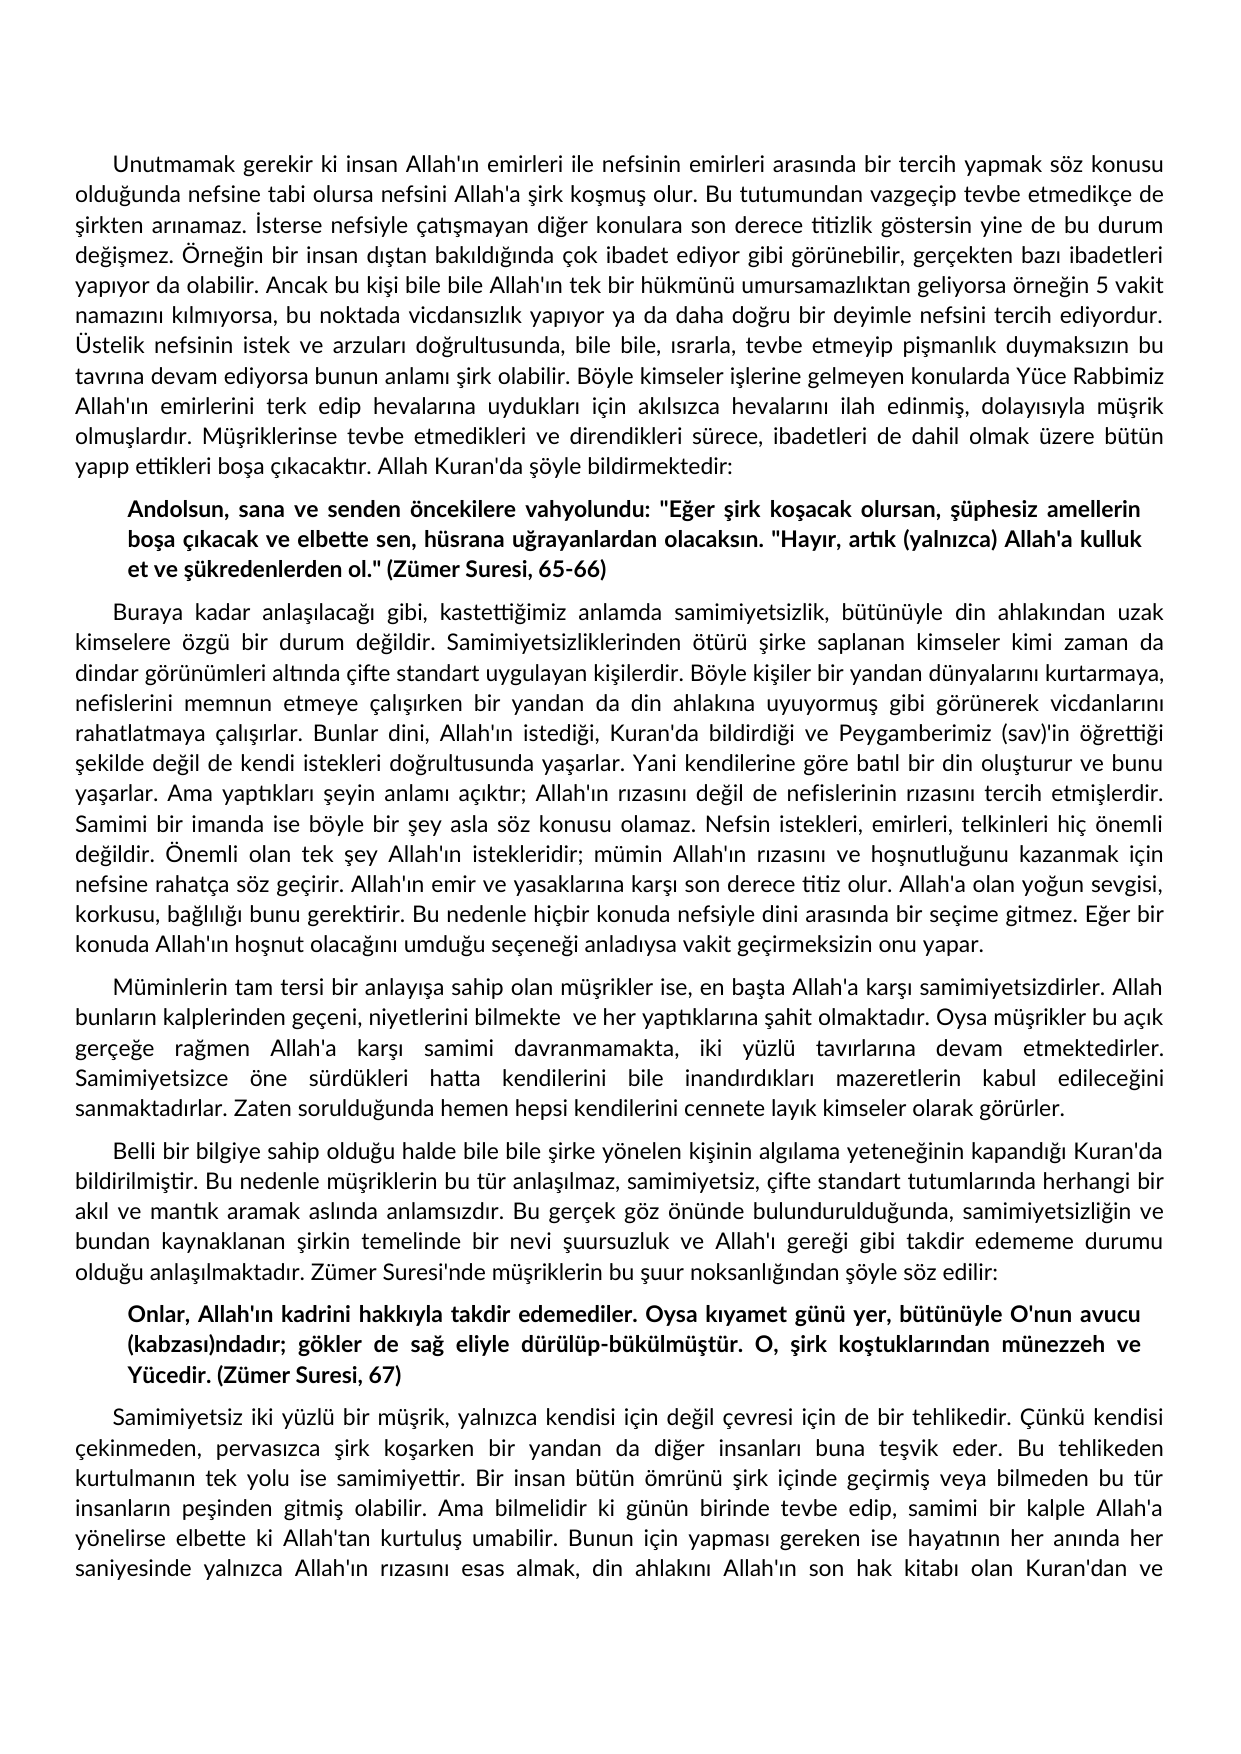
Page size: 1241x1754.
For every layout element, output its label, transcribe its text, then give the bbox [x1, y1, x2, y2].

text Andolsun, sana ve senden öncekilere vahyolundu: "Eğer şirk koşacak olursan, şüphesiz amellerin boşa çıkacak ve elbette sen, hüsrana uğrayanlardan olacaksın. "Hayır, artık (yalnızca) Allah'a kulluk et ve şükredenlerden ol." (Zümer Suresi, 65-66) [127, 495, 1143, 583]
text Müminlerin tam tersi bir anlayışa sahip olan müşrikler ise, en başta Allah'a karşı samimiyetsizdirler. Allah bunların kalplerinden geçeni, niyetlerini bilmekte ve her yaptıklarına şahit olmaktadır. Oysa müşrikler bu açık gerçeğe rağmen Allah'a karşı samimi davranmamakta, iki yüzlü tavırlarına devam etmektedirler. Samimiyetsizce öne sürdükleri hatta kendilerini bile inandırdıkları mazeretlerin kabul edileceğini sanmaktadırlar. Zaten sorulduğunda hemen hepsi kendilerini cennete layık kimseler olarak görürler. [75, 973, 1165, 1121]
text Onlar, Allah'ın kadrini hakkıyla takdir edemediler. Oysa kıyamet günü yer, bütünüyle O'nun avucu (kabzası)ndadır; gökler de sağ eliyle dürülüp-bükülmüştür. O, şirk koştuklarından münezzeh ve Yücedir. (Zümer Suresi, 67) [127, 1300, 1143, 1388]
text Unutmamak gerekir ki insan Allah'ın emirleri ile nefsinin emirleri arasında bir tercih yapmak söz konusu olduğunda nefsine tabi olursa nefsini Allah'a şirk koşmuş olur. Bu tutumundan vazgeçip tevbe etmedikçe de şirkten arınamaz. İsterse nefsiyle çatışmayan diğer konulara son derece titizlik göstersin yine de bu durum değişmez. Örneğin bir insan dıştan bakıldığında çok ibadet ediyor gibi görünebilir, gerçekten bazı ibadetleri yapıyor da olabilir. Ancak bu kişi bile bile Allah'ın tek bir hükmünü umursamazlıktan geliyorsa örneğin 5 vakit namazını kılmıyorsa, bu noktada vicdansızlık yapıyor ya da daha doğru bir deyimle nefsini tercih ediyordur. Üstelik nefsinin istek ve arzuları doğrultusunda, bile bile, ısrarla, tevbe etmeyip pişmanlık duymaksızın bu tavrına devam ediyorsa bunun anlamı şirk olabilir. Böyle kimseler işlerine gelmeyen konularda Yüce Rabbimiz Allah'ın emirlerini terk edip hevalarına uydukları için akılsızca hevalarını ilah edinmiş, dolayısıyla müşrik olmuşlardır. Müşriklerinse tevbe etmedikleri ve direndikleri sürece, ibadetleri de dahil olmak üzere bütün yapıp ettikleri boşa çıkacaktır. Allah Kuran'da şöyle bildirmektedir: [75, 150, 1165, 479]
text Belli bir bilgiye sahip olduğu halde bile bile şirke yönelen kişinin algılama yeteneğinin kapandığı Kuran'da bildirilmiştir. Bu nedenle müşriklerin bu tür anlaşılmaz, samimiyetsiz, çifte standart tutumlarında herhangi bir akıl ve mantık aramak aslında anlamsızdır. Bu gerçek göz önünde bulundurulduğunda, samimiyetsizliğin ve bundan kaynaklanan şirkin temelinde bir nevi şuursuzluk ve Allah'ı gereği gibi takdir edememe durumu olduğu anlaşılmaktadır. Zümer Suresi'nde müşriklerin bu şuur noksanlığından şöyle söz edilir: [75, 1136, 1165, 1285]
text Samimiyetsiz iki yüzlü bir müşrik, yalnızca kendisi için değil çevresi için de bir tehlikedir. Çünkü kendisi çekinmeden, pervasızca şirk koşarken bir yandan da diğer insanları buna teşvik eder. Bu tehlikeden kurtulmanın tek yolu ise samimiyettir. Bir insan bütün ömrünü şirk içinde geçirmiş veya bilmeden bu tür insanların peşinden gitmiş olabilir. Ama bilmelidir ki günün birinde tevbe edip, samimi bir kalple Allah'a yönelirse elbette ki Allah'tan kurtuluş umabilir. Bunun için yapması gereken ise hayatının her anında her saniyesinde yalnızca Allah'ın rızasını esas almak, din ahlakını Allah'ın son hak kitabı olan Kuran'dan ve [75, 1403, 1165, 1582]
text Buraya kadar anlaşılacağı gibi, kastettiğimiz anlamda samimiyetsizlik, bütünüyle din ahlakından uzak kimselere özgü bir durum değildir. Samimiyetsizliklerinden ötürü şirke saplanan kimseler kimi zaman da dindar görünümleri altında çifte standart uygulayan kişilerdir. Böyle kişiler bir yandan dünyalarını kurtarmaya, nefislerini memnun etmeye çalışırken bir yandan da din ahlakına uyuyormuş gibi görünerek vicdanlarını rahatlatmaya çalışırlar. Bunlar dini, Allah'ın istediği, Kuran'da bildirdiği ve Peygamberimiz (sav)'in öğrettiği şekilde değil de kendi istekleri doğrultusunda yaşarlar. Yani kendilerine göre batıl bir din oluşturur ve bunu yaşarlar. Ama yaptıkları şeyin anlamı açıktır; Allah'ın rızasını değil de nefislerinin rızasını tercih etmişlerdir. Samimi bir imanda ise böyle bir şey asla söz konusu olamaz. Nefsin istekleri, emirleri, telkinleri hiç önemli değildir. Önemli olan tek şey Allah'ın istekleridir; mümin Allah'ın rızasını ve hoşnutluğunu kazanmak için nefsine rahatça söz geçirir. Allah'ın emir ve yasaklarına karşı son derece titiz olur. Allah'a olan yoğun sevgisi, korkusu, bağlılığı bunu gerektirir. Bu nedenle hiçbir konuda nefsiyle dini arasında bir seçime gitmez. Eğer bir konuda Allah'ın hoşnut olacağını umduğu seçeneği anladıysa vakit geçirmeksizin onu yapar. [75, 598, 1165, 958]
